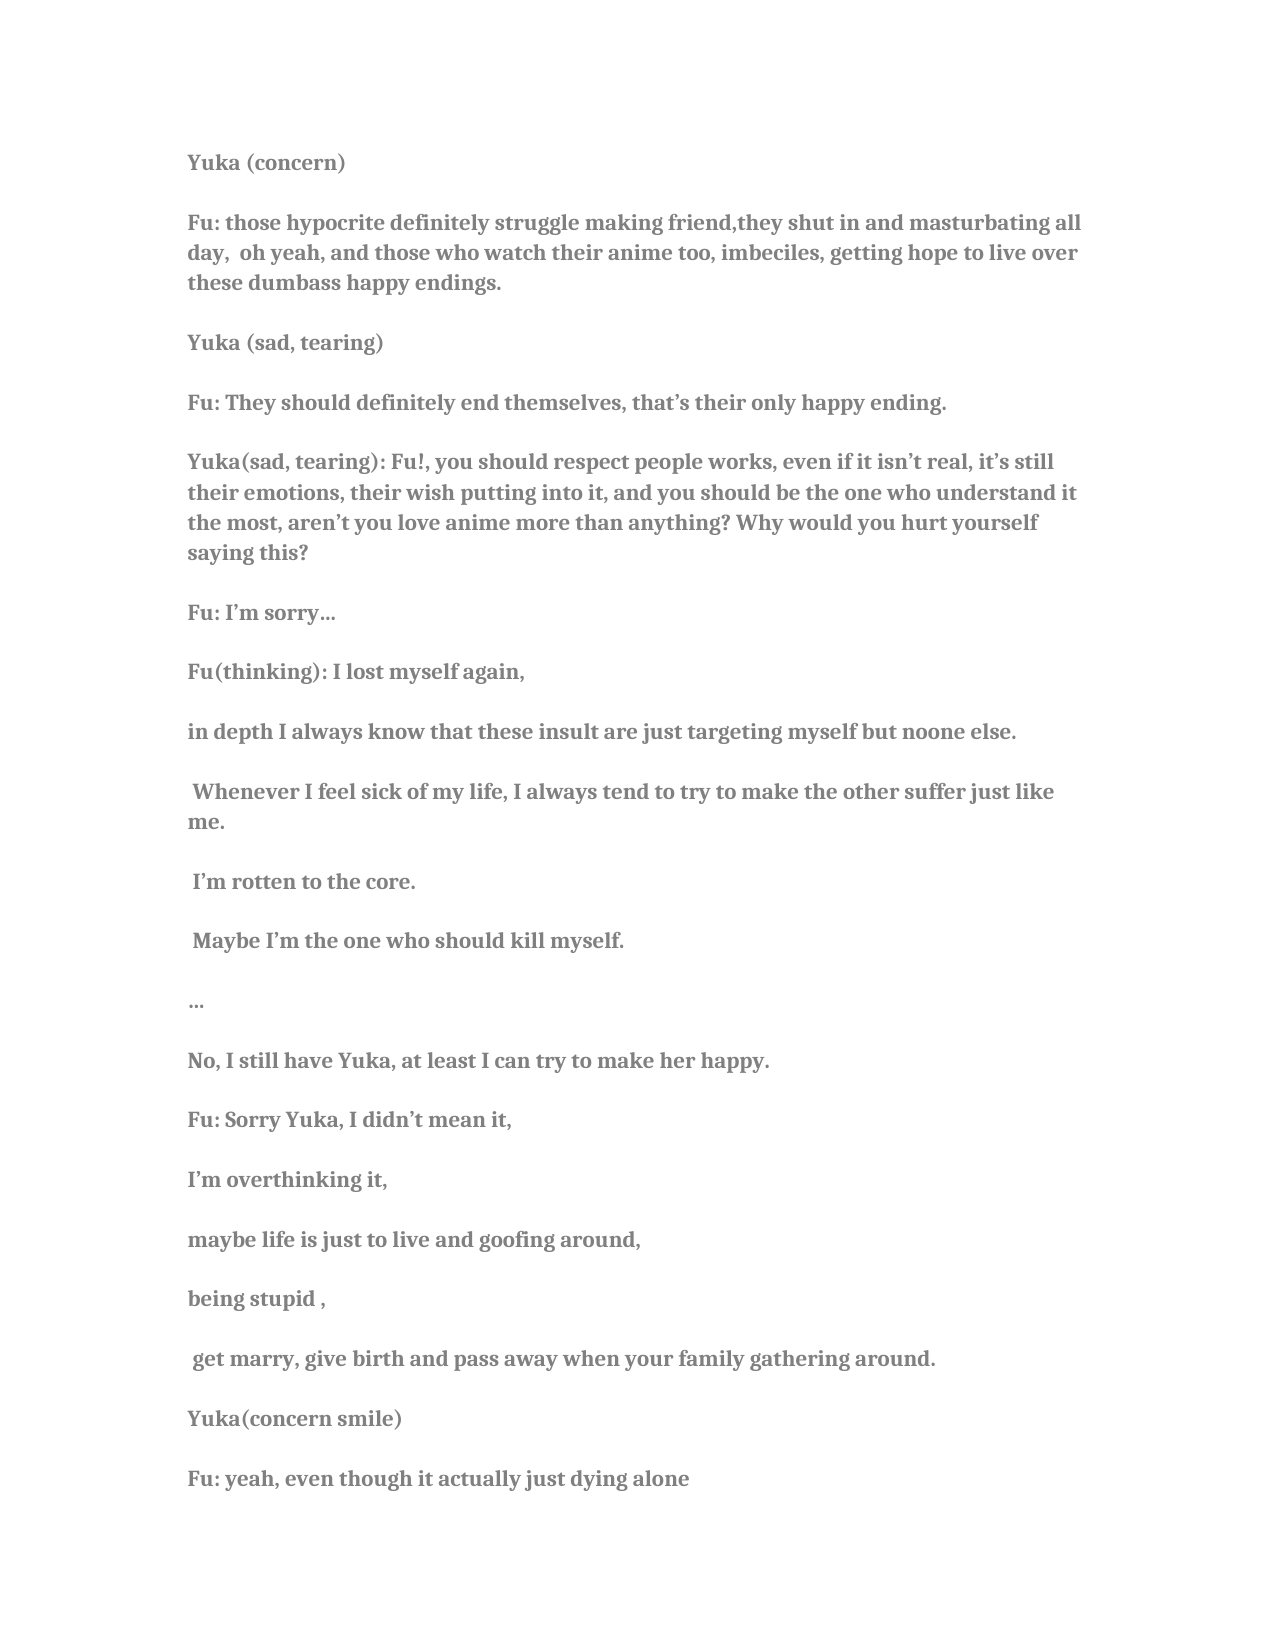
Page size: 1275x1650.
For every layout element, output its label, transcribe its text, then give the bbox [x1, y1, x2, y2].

text Yuka(sad, tearing): Fu!, you should respect people works, even if it isn’t real, it’s still their emotions, their wish putting into it, and you should be the one who understand it the most, aren’t you love anime more than anything? Why would you hurt yourself saying this? [187, 449, 1087, 566]
text in depth I always know that these insult are just targeting myself but noone else. [187, 719, 1087, 745]
text Fu: yeah, even though it actually just dying alone [187, 1465, 1087, 1492]
text No, I still have Yuka, at least I can try to make her happy. [187, 1047, 1087, 1074]
text Maybe I’m the one who should kill myself. [187, 928, 1087, 954]
text Fu: They should definitely end themselves, that’s their only happy ending. [187, 389, 1087, 416]
text Fu: those hypocrite definitely struggle making friend,they shut in and masturbating all day, oh yeah, and those who watch their anime too, imbeciles, getting hope to live over these dumbass happy endings. [187, 210, 1087, 296]
text Fu: I’m sorry… [187, 599, 1087, 626]
text Yuka (sad, tearing) [187, 330, 1087, 356]
text I’m rotten to the core. [187, 868, 1087, 895]
text Fu(thinking): I lost myself again, [187, 659, 1087, 686]
text I’m overthinking it, [187, 1167, 1087, 1193]
text being stupid , [187, 1286, 1087, 1313]
text maybe life is just to live and goofing around, [187, 1227, 1087, 1253]
text get marry, give birth and pass away when your family gathering around. [187, 1346, 1087, 1372]
text … [187, 988, 1087, 1014]
text Yuka (concern) [187, 150, 1087, 176]
text Yuka(concern smile) [187, 1406, 1087, 1432]
text Whenever I feel sick of my life, I always tend to try to make the other suffer just like me. [187, 778, 1087, 835]
text Fu: Sorry Yuka, I didn’t mean it, [187, 1107, 1087, 1133]
